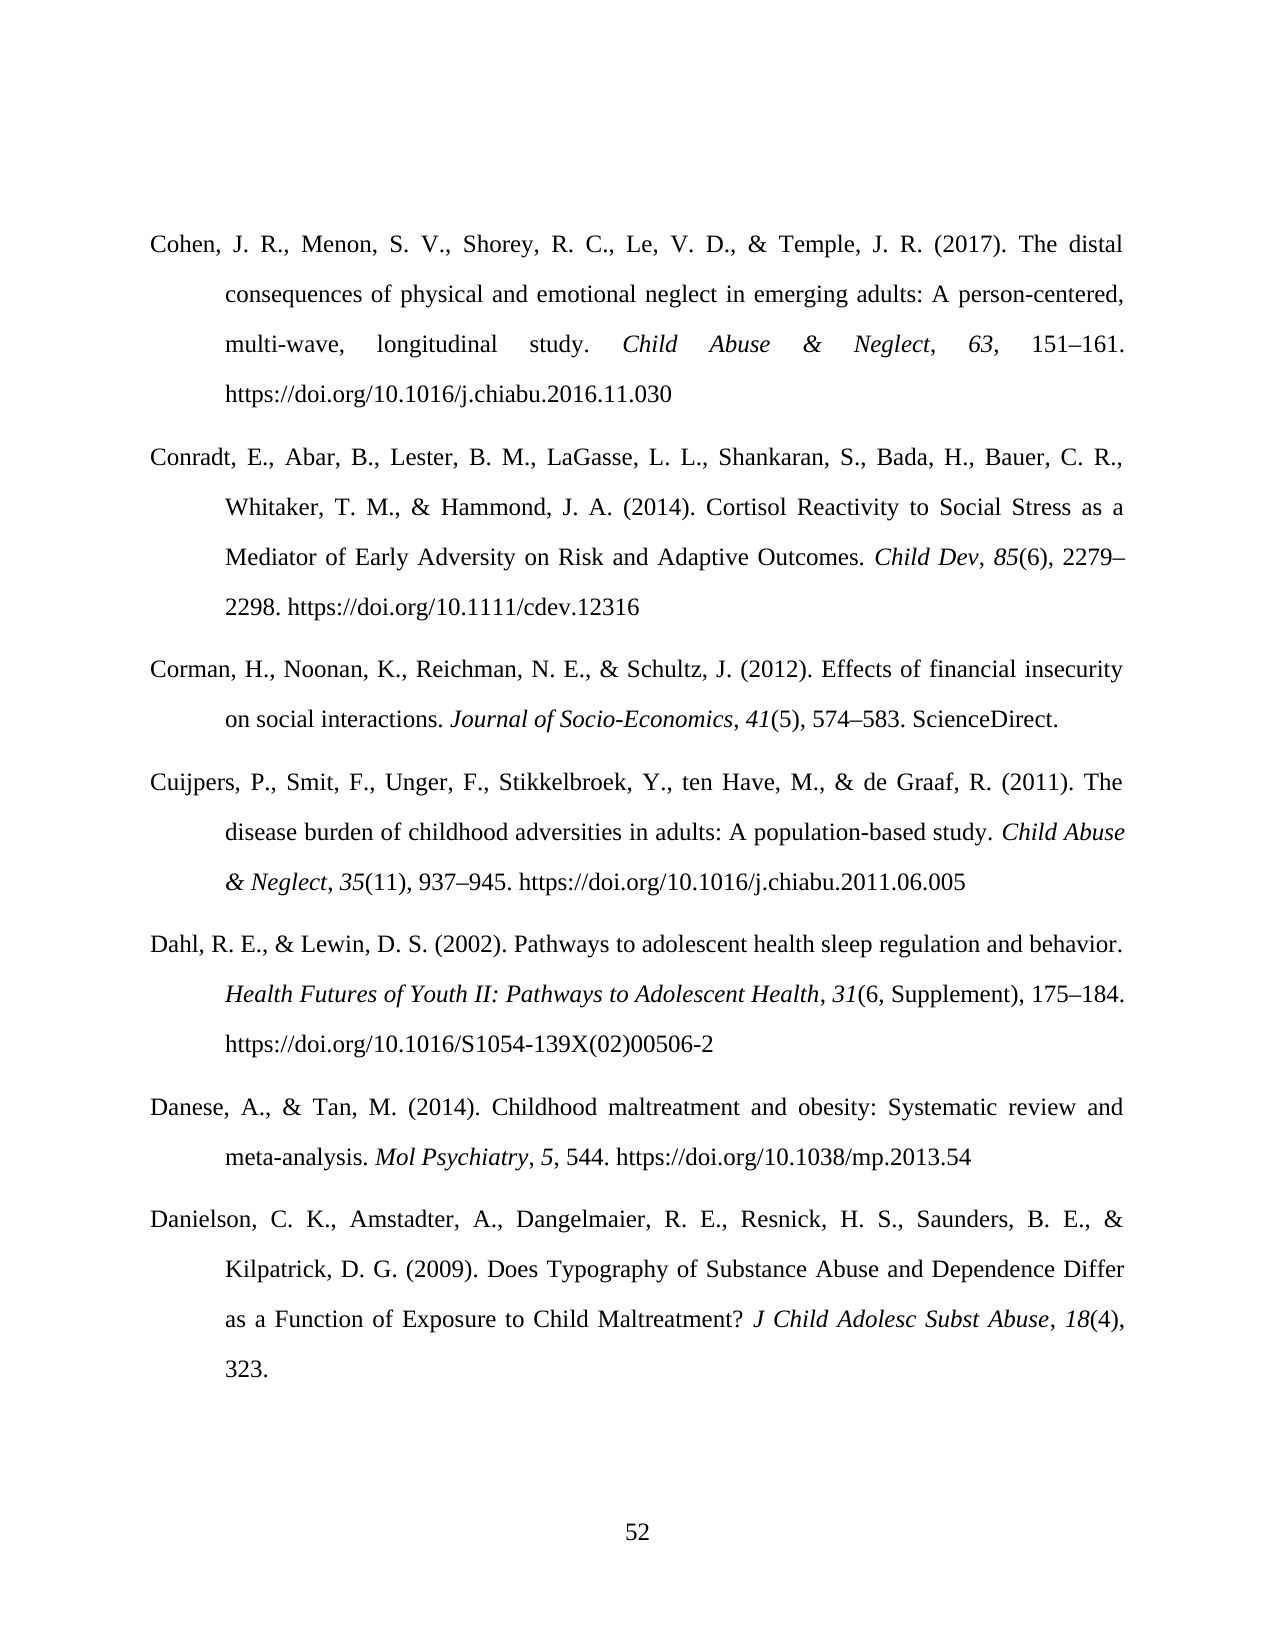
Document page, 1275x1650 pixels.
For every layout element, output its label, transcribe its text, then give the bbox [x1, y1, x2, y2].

text Corman, H., Noonan, K., Reichman, N. E., & Schultz, J. (2012). Effects of financial insecurity on social interactions. Journal of Socio-Economics, 41(5), 574–583. ScienceDirect. [150, 633, 1125, 733]
text Conradt, E., Abar, B., Lester, B. M., LaGasse, L. L., Shankaran, S., Bada, H., Bauer, C. R., Whitaker, T. M., & Hammond, J. A. (2014). Cortisol Reactivity to Social Stress as a Mediator of Early Adversity on Risk and Adaptive Outcomes. Child Dev, 85(6), 2279–2298. https://doi.org/10.1111/cdev.12316 [150, 421, 1125, 621]
text Cohen, J. R., Menon, S. V., Shorey, R. C., Le, V. D., & Temple, J. R. (2017). The distal consequences of physical and emotional neglect in emerging adults: A person-centered, multi-wave, longitudinal study. Child Abuse & Neglect, 63, 151–161. https://doi.org/10.1016/j.chiabu.2016.11.030 [150, 208, 1125, 408]
text Danese, A., & Tan, M. (2014). Childhood maltreatment and obesity: Systematic review and meta-analysis. Mol Psychiatry, 5, 544. https://doi.org/10.1038/mp.2013.54 [150, 1071, 1125, 1171]
text Dahl, R. E., & Lewin, D. S. (2002). Pathways to adolescent health sleep regulation and behavior. Health Futures of Youth II: Pathways to Adolescent Health, 31(6, Supplement), 175–184. https://doi.org/10.1016/S1054-139X(02)00506-2 [150, 908, 1125, 1058]
text Danielson, C. K., Amstadter, A., Dangelmaier, R. E., Resnick, H. S., Saunders, B. E., & Kilpatrick, D. G. (2009). Does Typography of Substance Abuse and Dependence Differ as a Function of Exposure to Child Maltreatment? J Child Adolesc Subst Abuse, 18(4), 323. [150, 1183, 1125, 1383]
text Cuijpers, P., Smit, F., Unger, F., Stikkelbroek, Y., ten Have, M., & de Graaf, R. (2011). The disease burden of childhood adversities in adults: A population-based study. Child Abuse & Neglect, 35(11), 937–945. https://doi.org/10.1016/j.chiabu.2011.06.005 [150, 746, 1125, 896]
